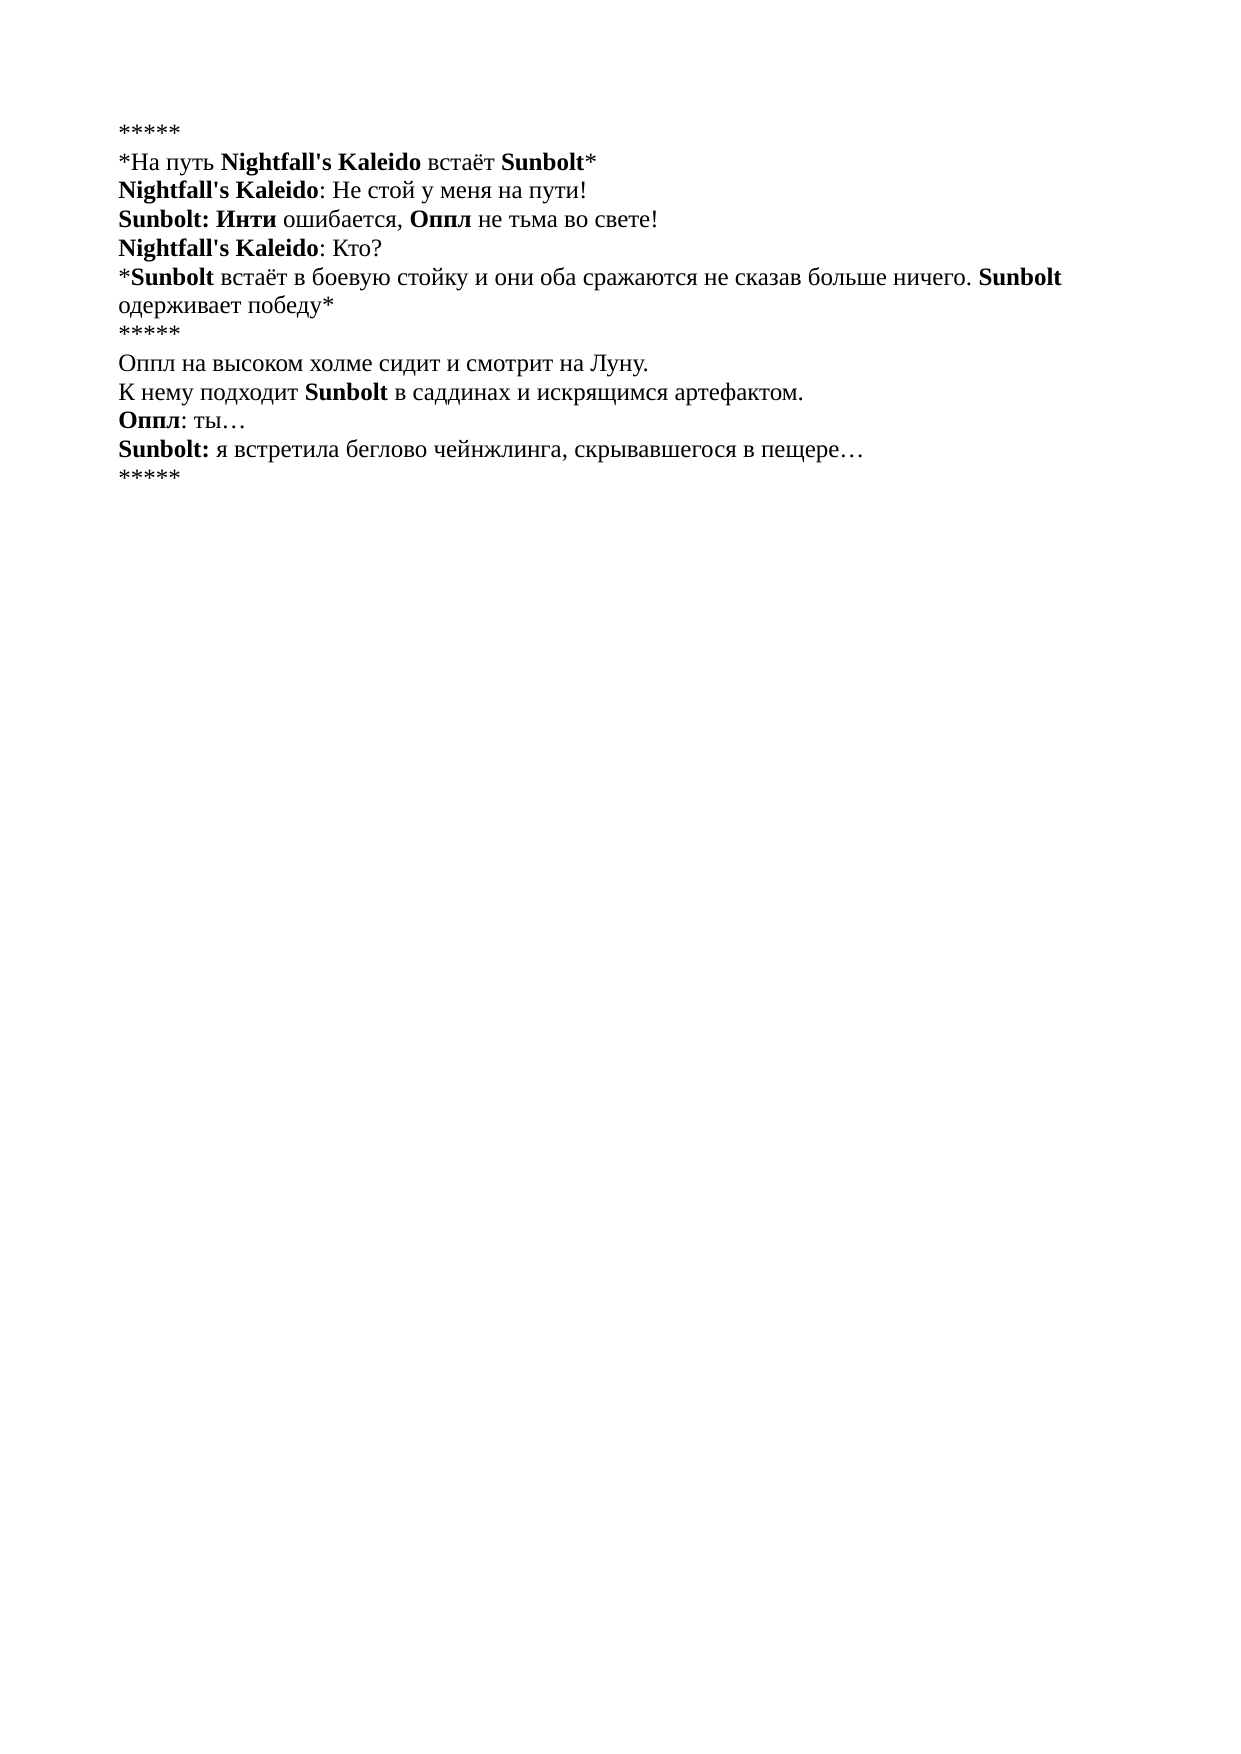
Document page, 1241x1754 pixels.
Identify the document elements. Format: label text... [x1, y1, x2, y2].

text ***** [118, 118, 1122, 147]
text *Sunbolt встаёт в боевую стойку и они оба сражаются не сказав больше ничего. Sunbolt одерживает победу* [118, 262, 1122, 319]
text *На путь Nightfall's Kaleido встаёт Sunbolt* [118, 147, 1122, 176]
text Оппл на высоком холме сидит и смотрит на Луну. [118, 348, 1122, 377]
text ***** [118, 319, 1122, 348]
text К нему подходит Sunbolt в саддинах и искрящимся артефактом. [118, 377, 1122, 406]
text Sunbolt: я встретила беглово чейнжлинга, скрывавшегося в пещере… [118, 434, 1122, 463]
text Sunbolt: Инти ошибается, Оппл не тьма во свете! [118, 204, 1122, 233]
text Оппл: ты… [118, 406, 1122, 434]
text ***** [118, 463, 1122, 492]
text Nightfall's Kaleido: Кто? [118, 233, 1122, 262]
text Nightfall's Kaleido: Не стой у меня на пути! [118, 176, 1122, 204]
